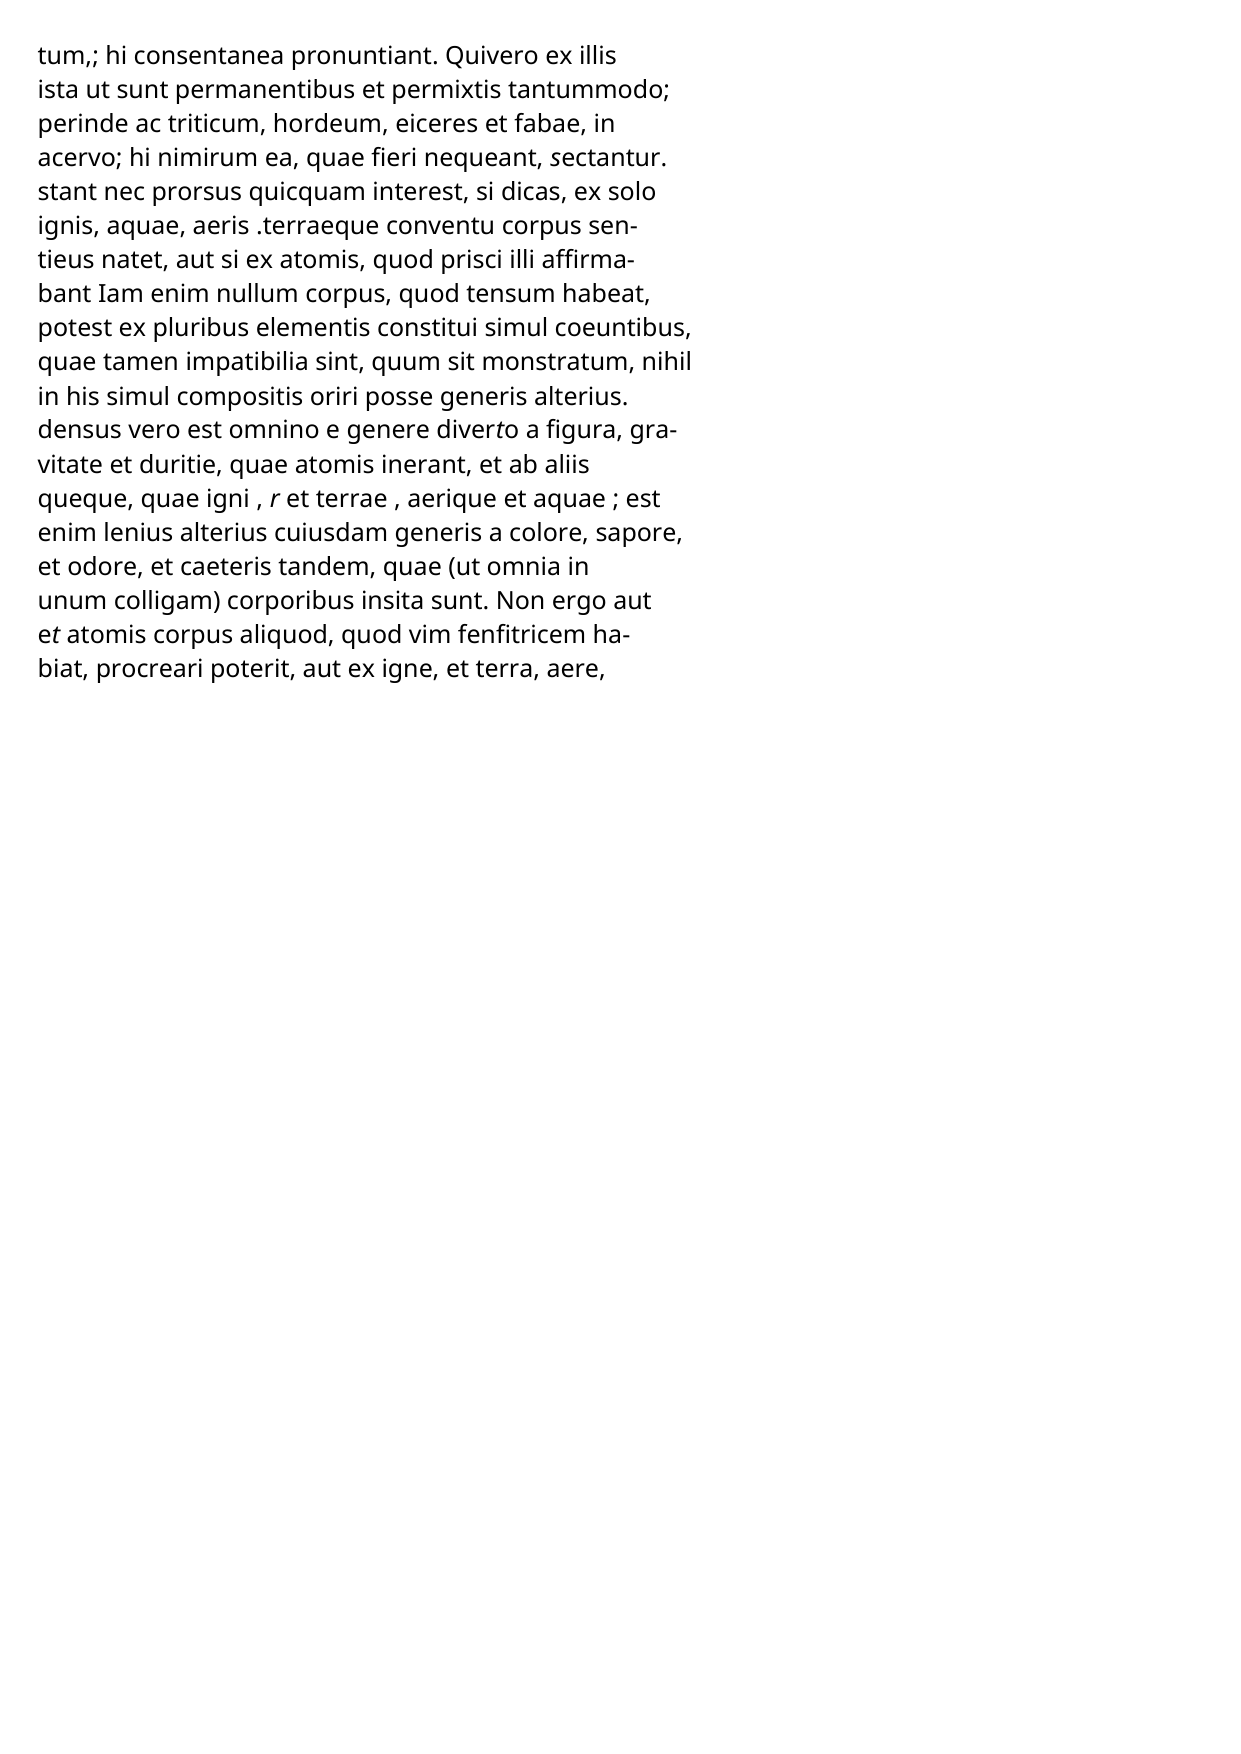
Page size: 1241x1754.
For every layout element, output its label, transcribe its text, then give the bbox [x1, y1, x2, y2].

text tum,; hi consentanea pronuntiant. Quivero ex illis ista ut sunt permanentibus et permixtis tantummodo; perinde ac triticum, hordeum, eiceres et fabae, in acervo; hi nimirum ea, quae fieri nequeant, sectantur. stant nec prorsus quicquam interest, si dicas, ex solo ignis, aquae, aeris .terraeque conventu corpus sen- tieus natet, aut si ex atomis, quod prisci illi affirma- bant Iam enim nullum corpus, quod tensum habeat, potest ex pluribus elementis constitui simul coeuntibus, quae tamen impatibilia sint, quum sit monstratum, nihil in his simul compositis oriri posse generis alterius. densus vero est omnino e genere diverto a figura, gra- vitate et duritie, quae atomis inerant, et ab aliis queque, quae igni , r et terrae , aerique et aquae ; est enim lenius alterius cuiusdam generis a colore, sapore, et odore, et caeteris tandem, quae (ut omnia in unum colligam) corporibus insita sunt. Non ergo aut et atomis corpus aliquod, quod vim fenfitricem ha- biat, procreari poterit, aut ex igne, et terra, aere, [37, 37, 1203, 685]
